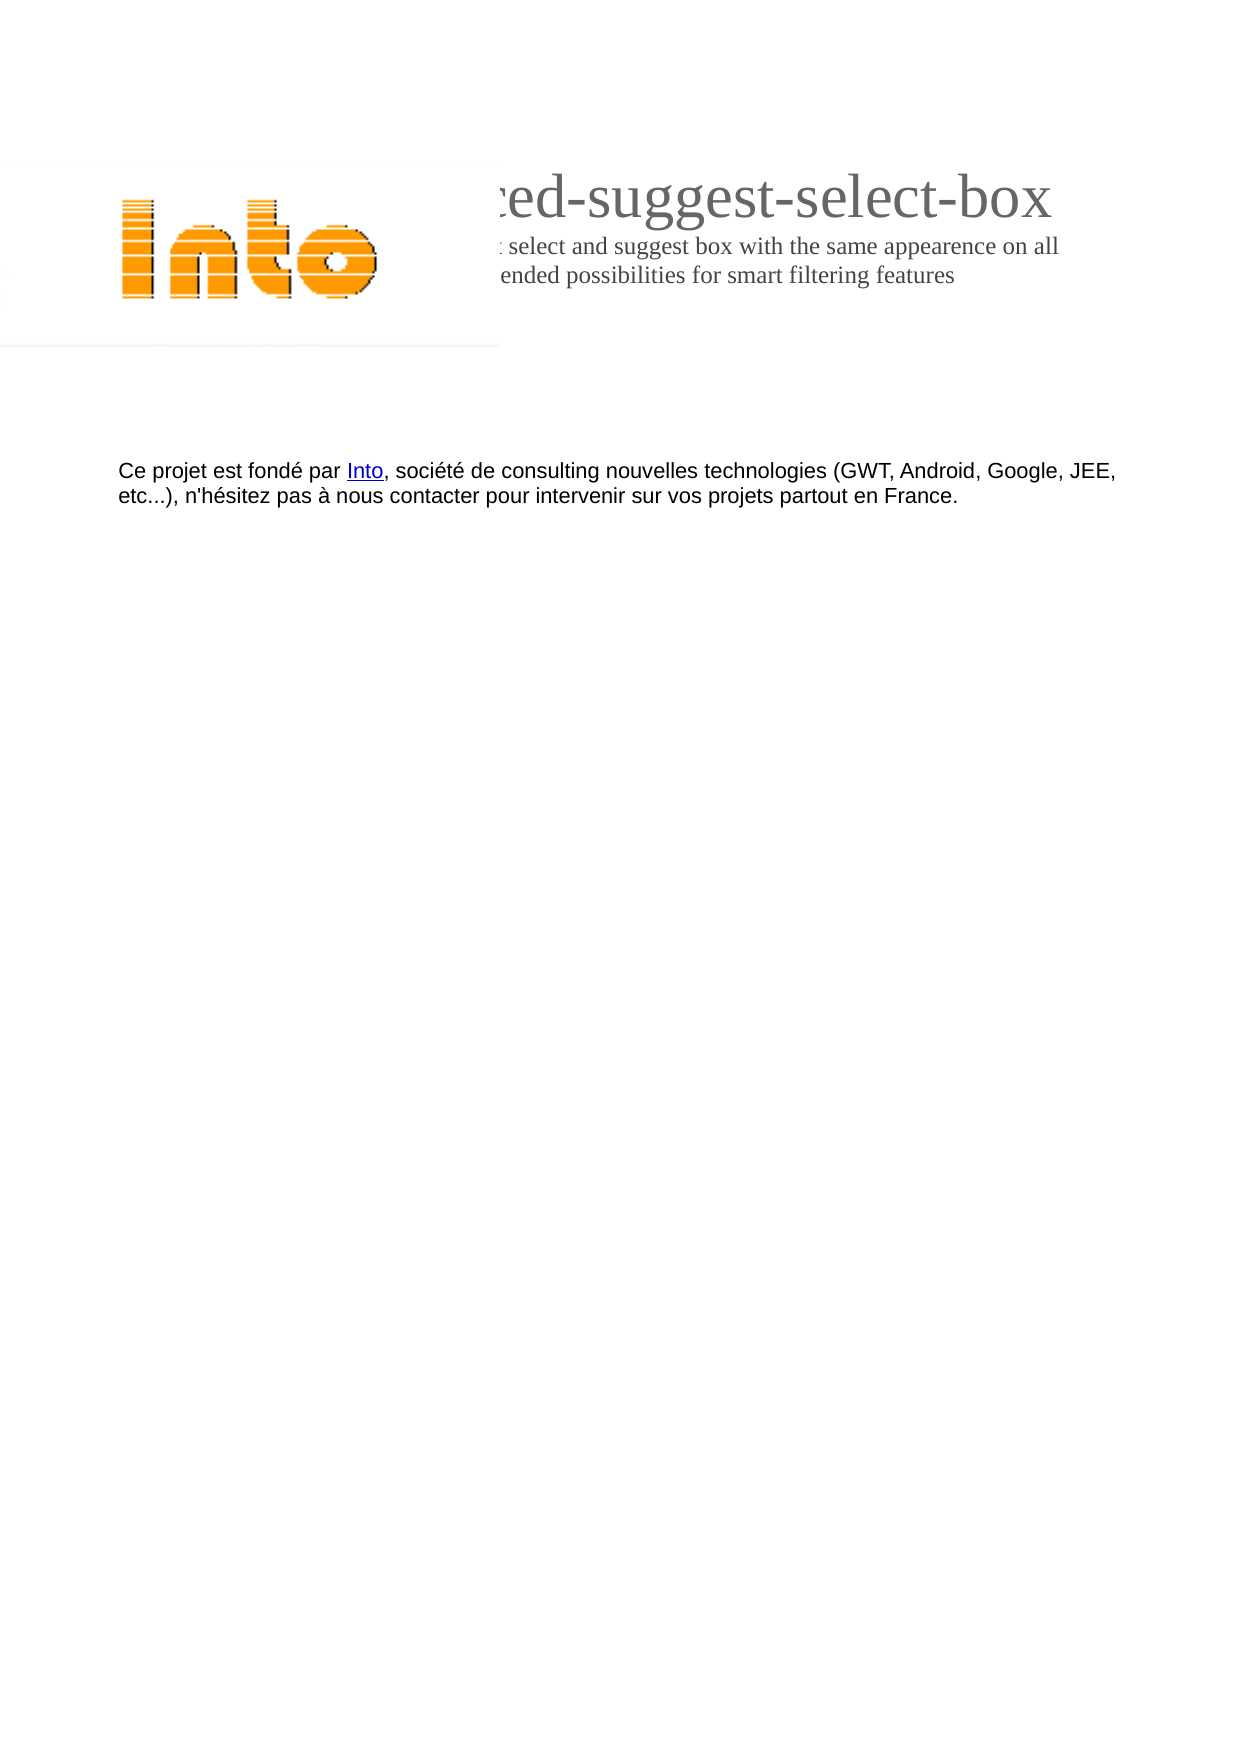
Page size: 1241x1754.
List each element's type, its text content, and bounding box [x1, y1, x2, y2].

table_header [118, 347, 331, 376]
table_header advanced-suggest-select-box Dynamic content select and suggest box with the same appearence on all browsers and extended possibilities for smart filtering features [331, 159, 1122, 376]
text Ce projet est fondé par Into, société de consulting nouvelles technologies (GWT, Android, Google, JEE, etc...), n'hésitez pas à nous contacter pour intervenir sur vos projets partout en France. [118, 458, 1122, 508]
picture [0, 159, 500, 347]
